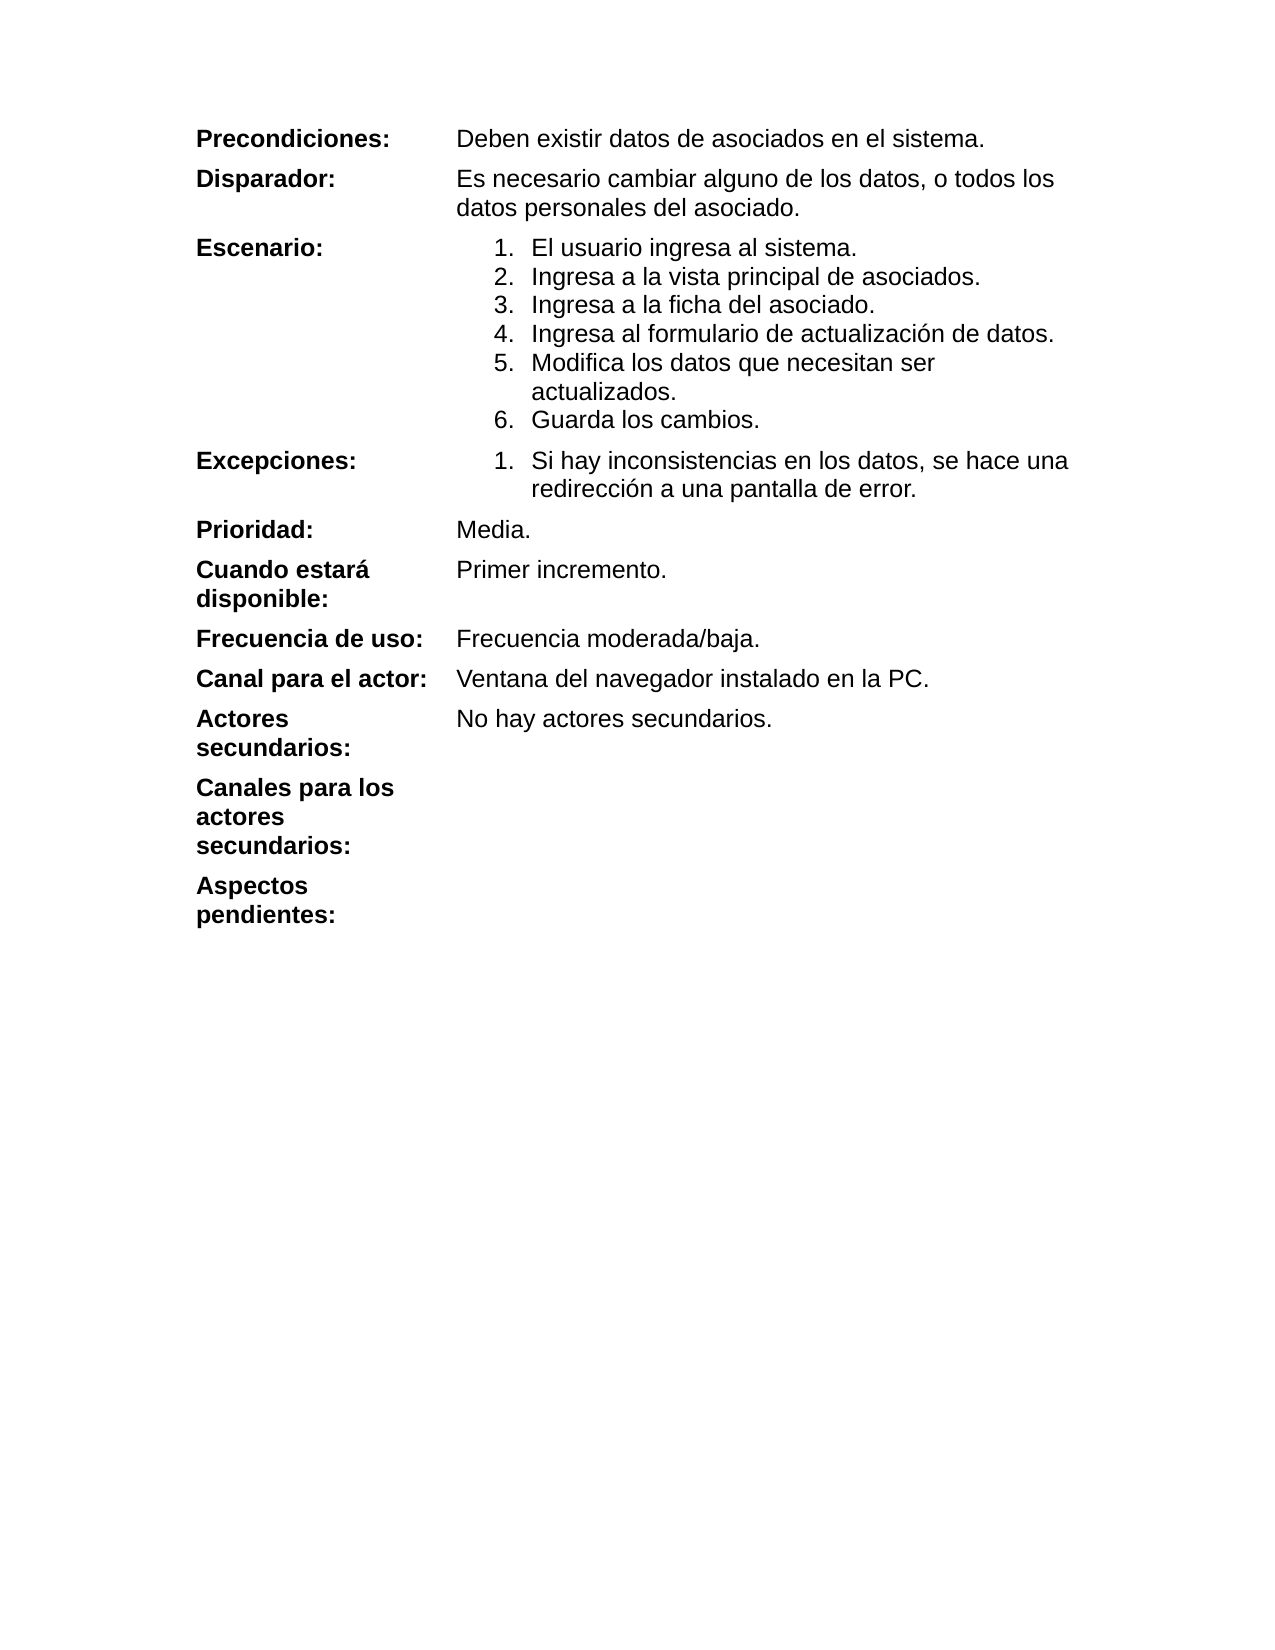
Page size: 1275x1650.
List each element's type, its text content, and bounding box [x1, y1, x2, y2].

table_cell Actores secundarios: [190, 699, 451, 767]
table_cell Si hay inconsistencias en los datos, se hace una redirección a una pantalla de error. [451, 440, 1093, 509]
table_cell Excepciones: [190, 440, 451, 509]
table_cell [451, 865, 1093, 934]
table_cell Deben existir datos de asociados en el sistema. [451, 118, 1093, 158]
table_cell Ventana del navegador instalado en la PC. [451, 658, 1093, 698]
table_cell No hay actores secundarios. [451, 699, 1093, 767]
table_cell Primer incremento. [451, 549, 1093, 618]
table_cell Disparador: [190, 158, 451, 227]
table_cell Canal para el actor: [190, 658, 451, 698]
table_cell Frecuencia de uso: [190, 618, 451, 658]
table_cell Es necesario cambiar alguno de los datos, o todos los datos personales del asociado. [451, 158, 1093, 227]
table_cell Canales para los actores secundarios: [190, 768, 451, 865]
table_cell Frecuencia moderada/baja. [451, 618, 1093, 658]
table_cell Prioridad: [190, 509, 451, 549]
table_cell Escenario: [190, 227, 451, 440]
table_cell Precondiciones: [190, 118, 451, 158]
table_cell [451, 768, 1093, 865]
table_cell Aspectos pendientes: [190, 865, 451, 934]
table_cell Cuando estará disponible: [190, 549, 451, 618]
table_cell El usuario ingresa al sistema. Ingresa a la vista principal de asociados. Ingresa a la ficha del asociado. Ingresa al formulario de actualización de datos. Modifica los datos que necesitan ser actualizados. Guarda los cambios. [451, 227, 1093, 440]
table_cell Media. [451, 509, 1093, 549]
